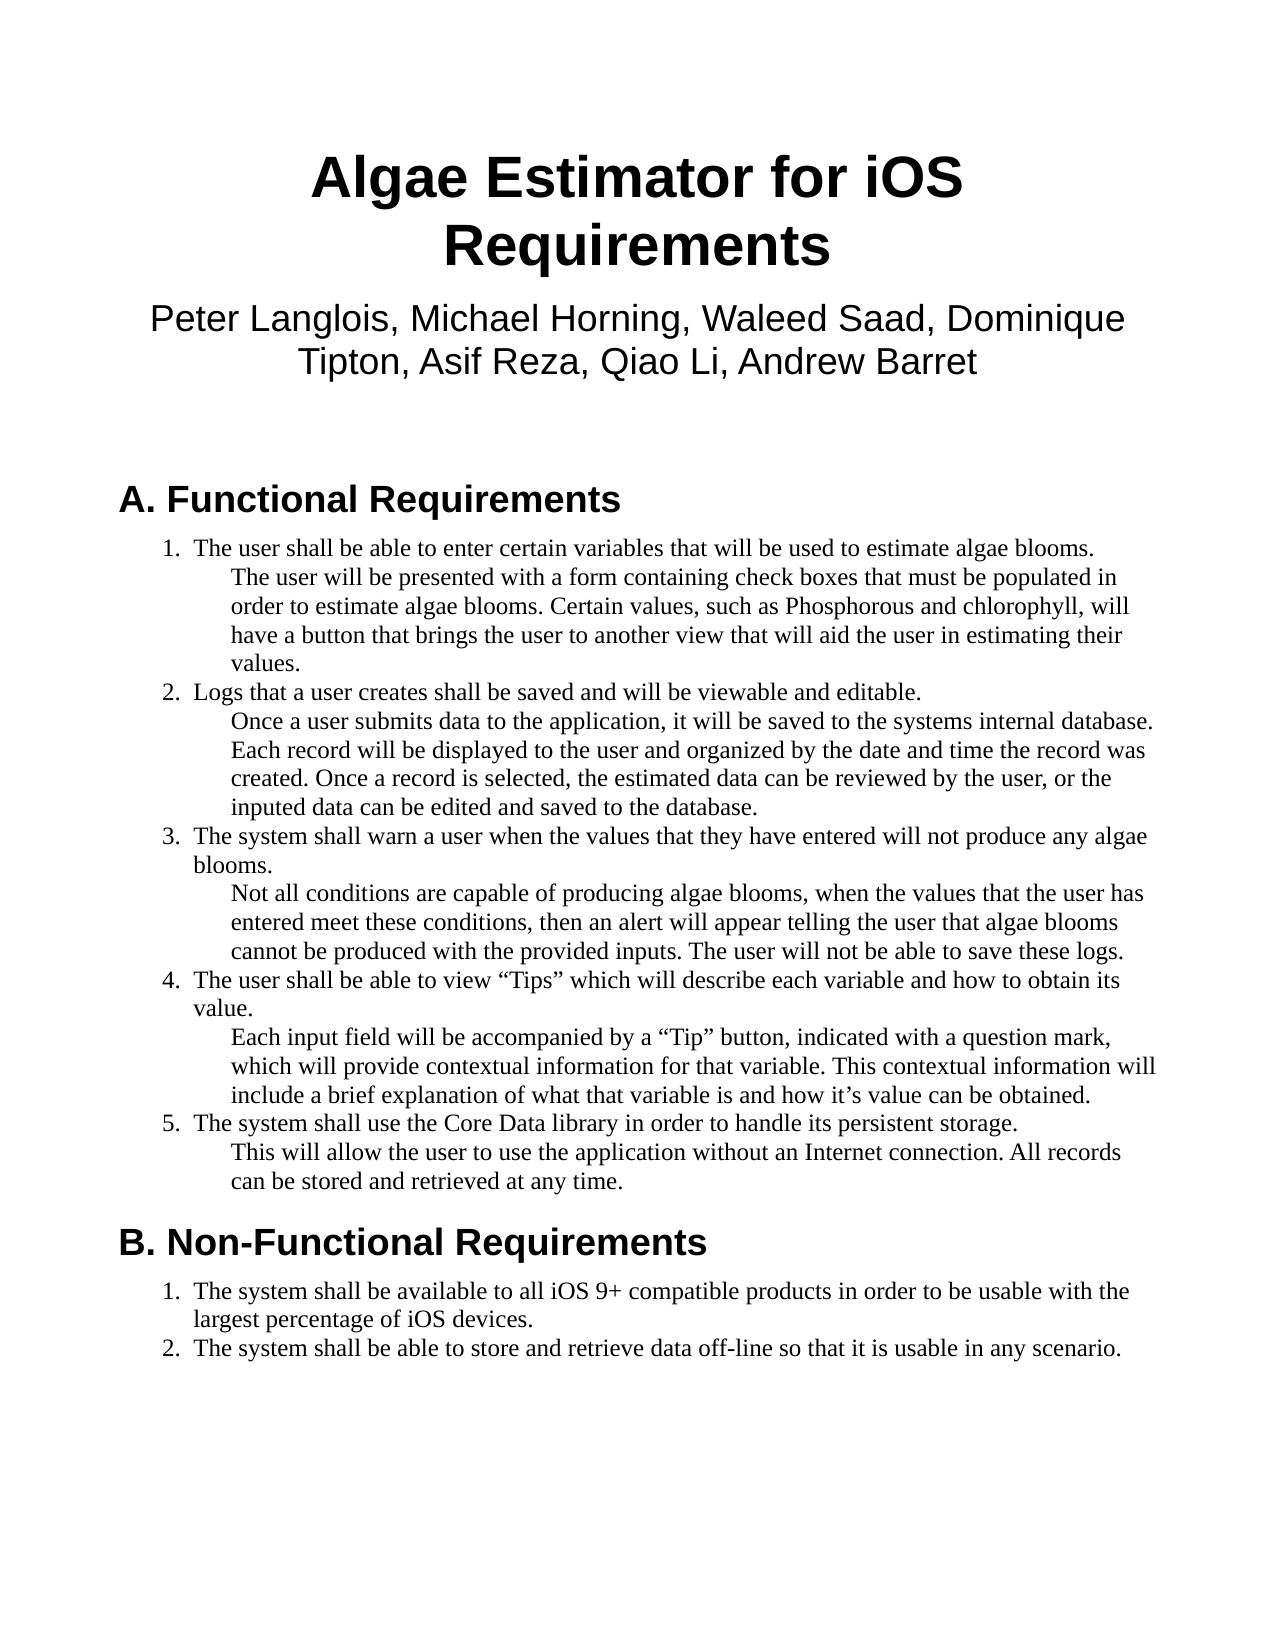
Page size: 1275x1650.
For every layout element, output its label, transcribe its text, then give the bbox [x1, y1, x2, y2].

list Logs that a user creates shall be saved and will be viewable and editable. [156, 677, 1157, 706]
list The system shall be able to store and retrieve data off-line so that it is usable in any scenario. [156, 1333, 1157, 1362]
list The system shall warn a user when the values that they have entered will not produce any algae blooms. [156, 821, 1157, 878]
title Algae Estimator for iOS Requirements [118, 143, 1157, 277]
subtitle Peter Langlois, Michael Horning, Waleed Saad, Dominique Tipton, Asif Reza, Qiao Li, Andrew Barret [118, 296, 1157, 382]
list Not all conditions are capable of producing algae blooms, when the values that the user has entered meet these conditions, then an alert will appear telling the user that algae blooms cannot be produced with the provided inputs. The user will not be able to save these logs. [193, 878, 1157, 965]
list The user will be presented with a form containing check boxes that must be populated in order to estimate algae blooms. Certain values, such as Phosphorous and chlorophyll, will have a button that brings the user to another view that will aid the user in estimating their values. [193, 562, 1157, 677]
list The user shall be able to view “Tips” which will describe each variable and how to obtain its value. [156, 965, 1157, 1022]
list Each input field will be accompanied by a “Tip” button, indicated with a question mark, which will provide contextual information for that variable. This contextual information will include a brief explanation of what that variable is and how it’s value can be obtained. [193, 1022, 1157, 1108]
subtitle B. Non-Functional Requirements [118, 1220, 1157, 1263]
list This will allow the user to use the application without an Internet connection. All records can be stored and retrieved at any time. [193, 1137, 1157, 1195]
list The system shall be available to all iOS 9+ compatible products in order to be usable with the largest percentage of iOS devices. [156, 1276, 1157, 1333]
list The user shall be able to enter certain variables that will be used to estimate algae blooms. [156, 533, 1157, 562]
list Once a user submits data to the application, it will be saved to the systems internal database. Each record will be displayed to the user and organized by the date and time the record was created. Once a record is selected, the estimated data can be reviewed by the user, or the inputed data can be edited and saved to the database. [193, 706, 1157, 821]
list The system shall use the Core Data library in order to handle its persistent storage. [156, 1108, 1157, 1137]
subtitle A. Functional Requirements [118, 477, 1157, 521]
